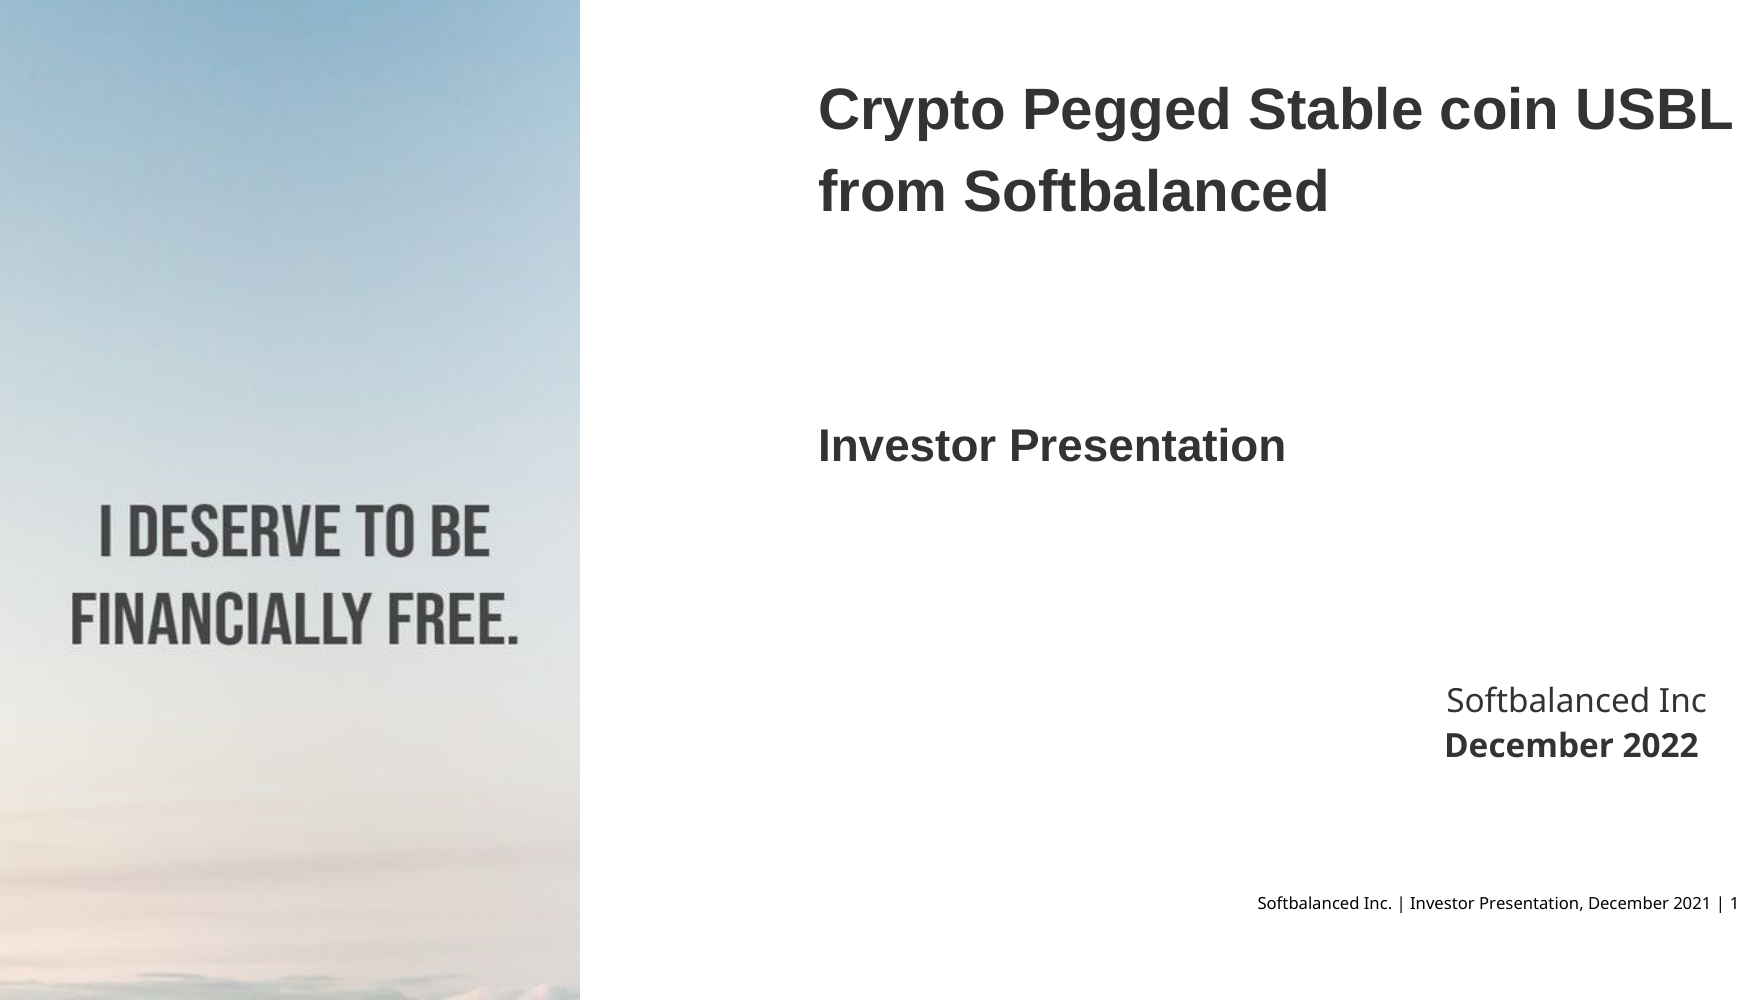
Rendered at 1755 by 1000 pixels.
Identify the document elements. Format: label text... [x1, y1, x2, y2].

text Investor Presentation [818, 418, 1739, 471]
text Crypto Pegged Stable coin USBL from Softbalanced [818, 75, 1739, 224]
text Softbalanced Inc December 2022 [1444, 677, 1739, 767]
picture [0, 0, 580, 1000]
